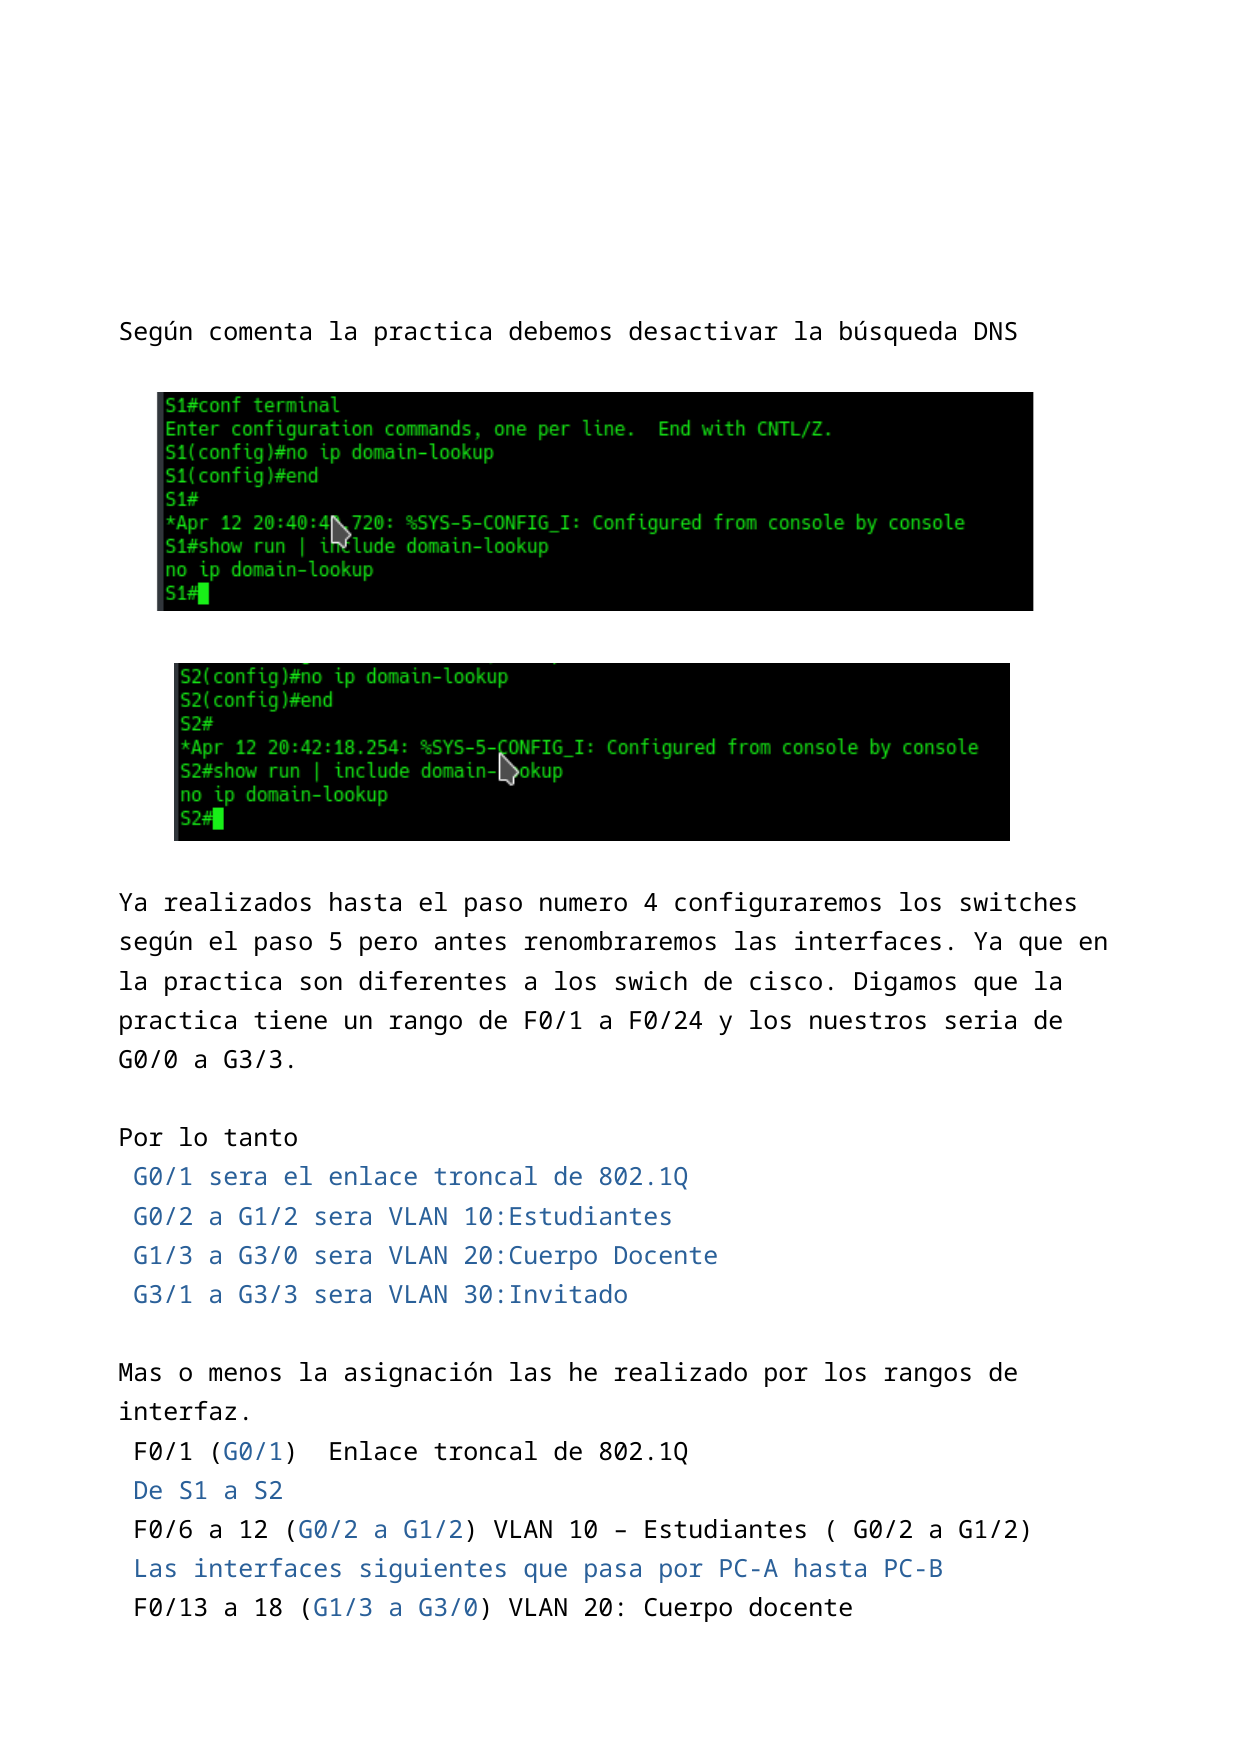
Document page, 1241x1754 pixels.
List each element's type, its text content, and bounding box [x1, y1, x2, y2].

text Ya realizados hasta el paso numero 4 configuraremos los switches según el paso 5 pero antes renombraremos las interfaces. Ya que en la practica son diferentes a los swich de cisco. Digamos que la practica tiene un rango de F0/1 a F0/24 y los nuestros seria de G0/0 a G3/3. [118, 885, 1122, 1076]
picture [174, 663, 1010, 841]
text F0/6 a 12 (G0/2 a G1/2) VLAN 10 – Estudiantes ( G0/2 a G1/2) [118, 1511, 1122, 1546]
text F0/1 (G0/1) Enlace troncal de 802.1Q [118, 1433, 1122, 1467]
text G0/1 sera el enlace troncal de 802.1Q [118, 1159, 1122, 1193]
text G3/1 a G3/3 sera VLAN 30:Invitado [118, 1276, 1122, 1311]
text Las interfaces siguientes que pasa por PC-A hasta PC-B [118, 1551, 1122, 1585]
text G0/2 a G1/2 sera VLAN 10:Estudiantes [118, 1198, 1122, 1232]
text Por lo tanto [118, 1120, 1122, 1154]
picture [156, 392, 1034, 611]
text Mas o menos la asignación las he realizado por los rangos de interfaz. [118, 1355, 1122, 1428]
text Según comenta la practica debemos desactivar la búsqueda DNS [118, 314, 1122, 348]
text F0/13 a 18 (G1/3 a G3/0) VLAN 20: Cuerpo docente [118, 1590, 1122, 1624]
text De S1 a S2 [118, 1472, 1122, 1506]
text G1/3 a G3/0 sera VLAN 20:Cuerpo Docente [118, 1237, 1122, 1271]
